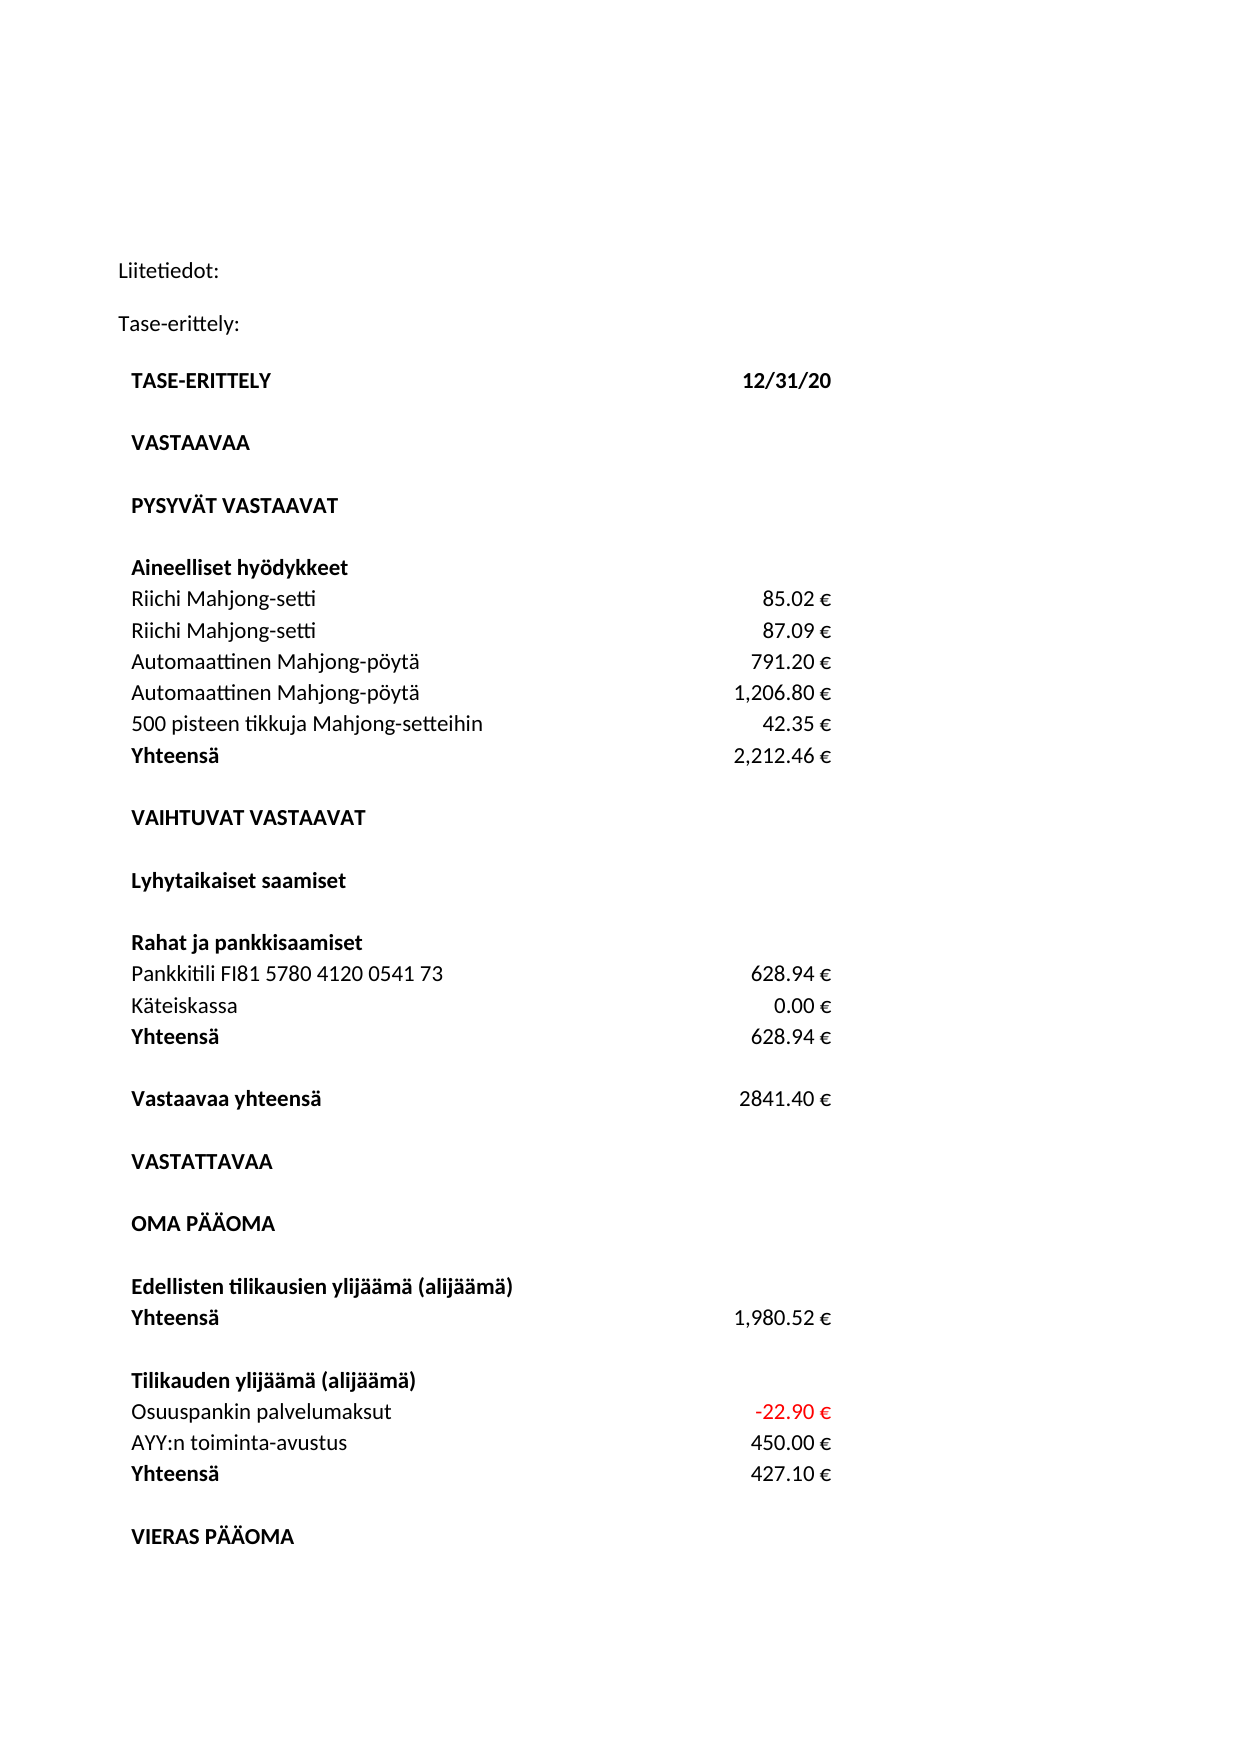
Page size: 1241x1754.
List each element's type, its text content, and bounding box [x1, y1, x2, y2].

table_header 12/31/20 [686, 363, 838, 394]
table_cell [686, 800, 838, 831]
table_cell [124, 894, 686, 925]
table_cell 450.00 € [686, 1425, 838, 1456]
table_cell [686, 488, 838, 519]
table_cell [686, 1144, 838, 1175]
table_cell Yhteensä [124, 1456, 686, 1487]
table_cell Edellisten tilikausien ylijäämä (alijäämä) [124, 1269, 686, 1300]
table_cell 500 pisteen tikkuja Mahjong-setteihin [124, 706, 686, 737]
table_cell Automaattinen Mahjong-pöytä [124, 644, 686, 675]
table_cell [124, 1113, 686, 1144]
table_cell OMA PÄÄOMA [124, 1206, 686, 1237]
table_cell [686, 1331, 838, 1362]
table_cell [124, 831, 686, 862]
table_cell Osuuspankin palvelumaksut [124, 1394, 686, 1425]
table_cell [686, 1206, 838, 1237]
table_cell [124, 456, 686, 487]
table_cell 1,980.52 € [686, 1300, 838, 1331]
table_cell [686, 1113, 838, 1144]
table_cell [686, 456, 838, 487]
table_header TASE-ERITTELY [124, 363, 686, 394]
table_cell 87.09 € [686, 613, 838, 644]
table_cell [686, 1550, 838, 1581]
table_cell 628.94 € [686, 956, 838, 987]
table_cell [686, 894, 838, 925]
table_cell 2,212.46 € [686, 738, 838, 769]
table_cell -22.90 € [686, 1394, 838, 1425]
table_cell [686, 1363, 838, 1394]
table_cell PYSYVÄT VASTAAVAT [124, 488, 686, 519]
table_cell 628.94 € [686, 1019, 838, 1050]
table_cell Aineelliset hyödykkeet [124, 550, 686, 581]
table_cell [686, 863, 838, 894]
table_cell [686, 1269, 838, 1300]
table_cell Riichi Mahjong-setti [124, 613, 686, 644]
table_cell [686, 425, 838, 456]
table_cell [124, 1488, 686, 1519]
table_cell [686, 1175, 838, 1206]
table_cell [124, 394, 686, 425]
table_cell [686, 925, 838, 956]
table_cell [686, 1519, 838, 1550]
table_cell VIERAS PÄÄOMA [124, 1519, 686, 1550]
table_cell [686, 394, 838, 425]
table_cell [686, 550, 838, 581]
table_cell [124, 1175, 686, 1206]
table_cell [124, 519, 686, 550]
table_cell 0.00 € [686, 988, 838, 1019]
table_cell [124, 1331, 686, 1362]
table_cell [686, 769, 838, 800]
table_cell VASTAAVAA [124, 425, 686, 456]
table_cell 791.20 € [686, 644, 838, 675]
text Liitetiedot: [118, 256, 1122, 284]
table_cell Pankkitili FI81 5780 4120 0541 73 [124, 956, 686, 987]
table_cell [686, 519, 838, 550]
table_cell Yhteensä [124, 1019, 686, 1050]
table_cell [686, 1238, 838, 1269]
table_cell Lyhytaikaiset saamiset [124, 863, 686, 894]
table_cell VASTATTAVAA [124, 1144, 686, 1175]
table_cell 42.35 € [686, 706, 838, 737]
table_cell Käteiskassa [124, 988, 686, 1019]
table_cell [686, 831, 838, 862]
table_cell Yhteensä [124, 1300, 686, 1331]
table_cell Riichi Mahjong-setti [124, 581, 686, 612]
table_cell AYY:n toiminta-avustus [124, 1425, 686, 1456]
table_cell 85.02 € [686, 581, 838, 612]
table_cell [124, 1050, 686, 1081]
table_cell [124, 1550, 686, 1581]
table_cell [686, 1050, 838, 1081]
table_cell [124, 1238, 686, 1269]
text Tase-erittely: [118, 309, 1122, 337]
table_cell VAIHTUVAT VASTAAVAT [124, 800, 686, 831]
table_cell 2841.40 € [686, 1081, 838, 1112]
table_cell Tilikauden ylijäämä (alijäämä) [124, 1363, 686, 1394]
table_cell Vastaavaa yhteensä [124, 1081, 686, 1112]
table_cell 1,206.80 € [686, 675, 838, 706]
table_cell Rahat ja pankkisaamiset [124, 925, 686, 956]
table_cell Yhteensä [124, 738, 686, 769]
table_cell [124, 769, 686, 800]
table_cell [686, 1488, 838, 1519]
table_cell Automaattinen Mahjong-pöytä [124, 675, 686, 706]
table_cell 427.10 € [686, 1456, 838, 1487]
